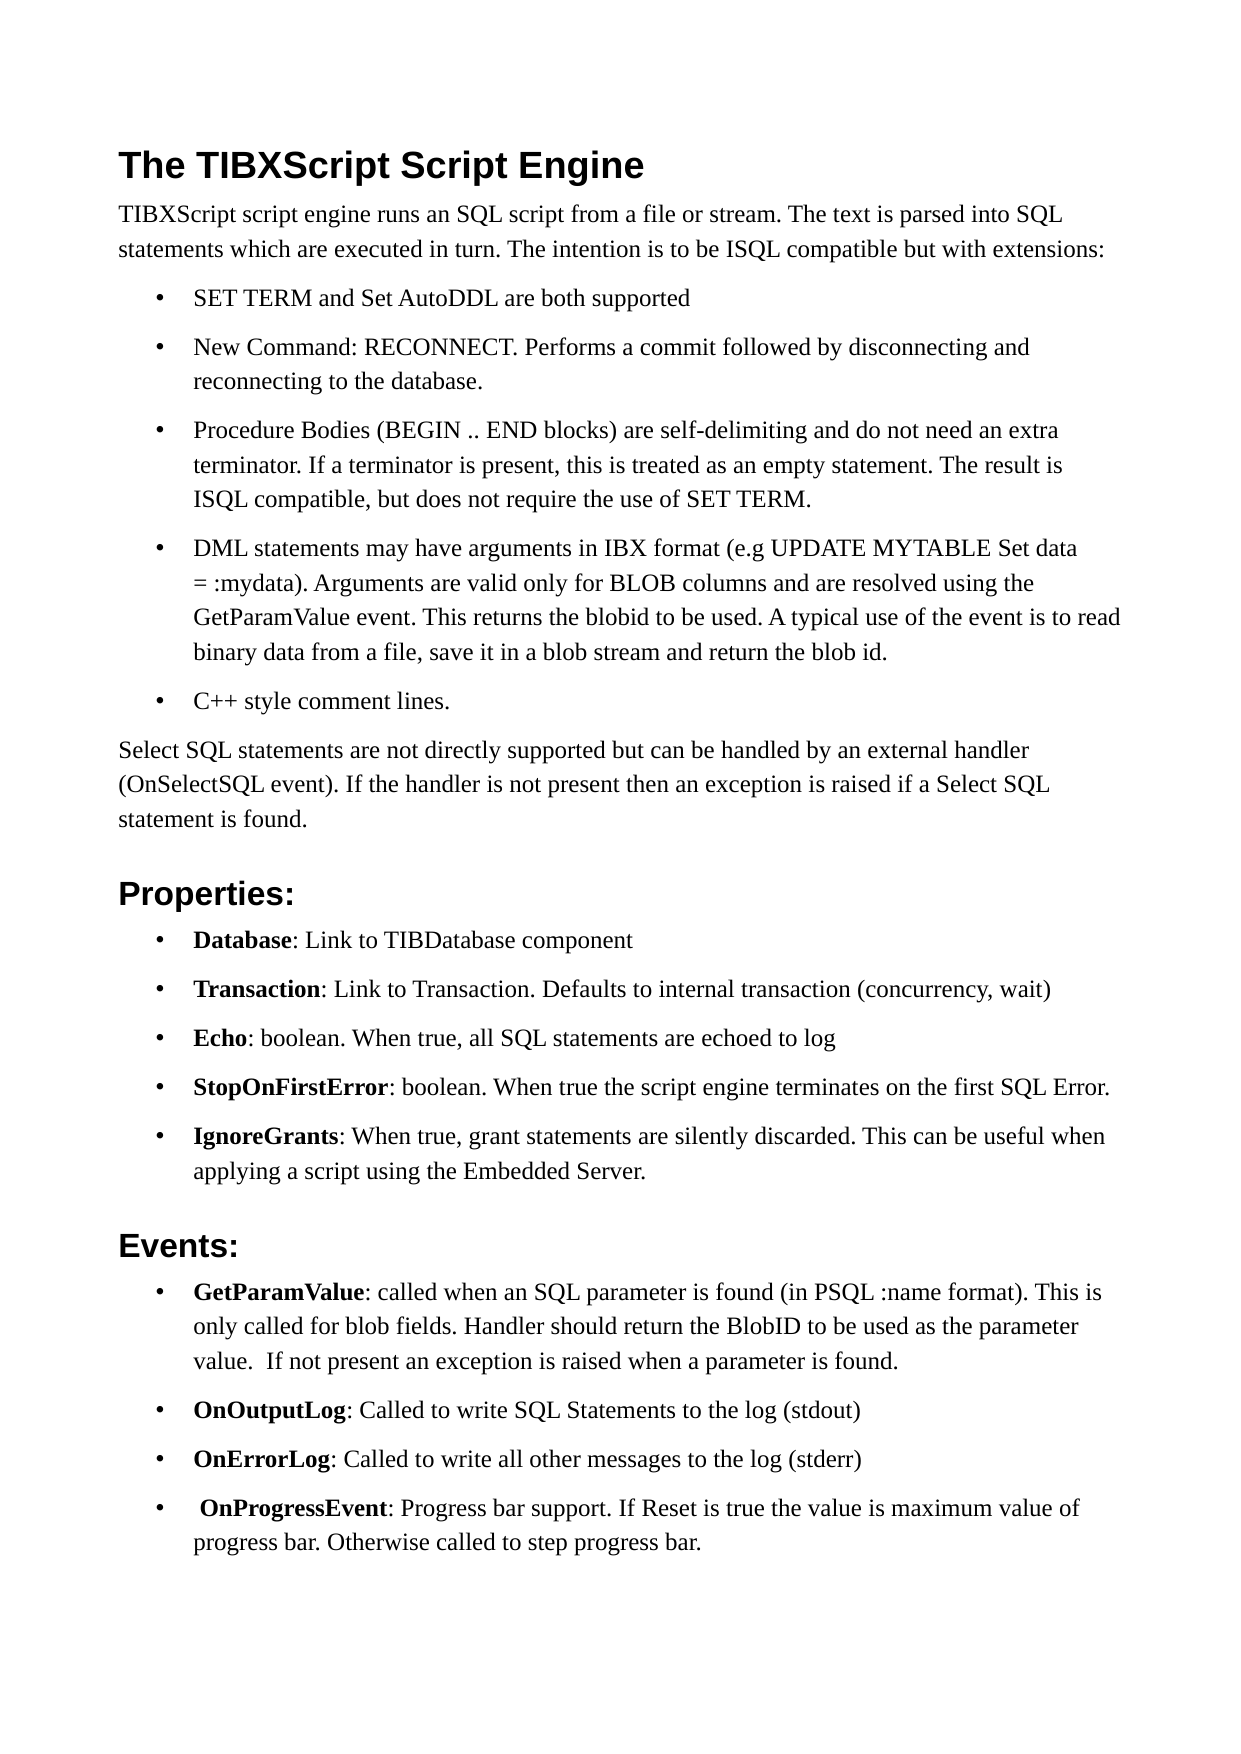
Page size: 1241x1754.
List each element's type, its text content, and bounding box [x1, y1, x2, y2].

list OnErrorLog: Called to write all other messages to the log (stderr) [156, 1444, 1122, 1473]
list Procedure Bodies (BEGIN .. END blocks) are self-delimiting and do not need an extra terminator. If a terminator is present, this is treated as an empty statement. The result is ISQL compatible, but does not require the use of SET TERM. [156, 415, 1122, 513]
subtitle Properties: [118, 874, 1122, 912]
text Select SQL statements are not directly supported but can be handled by an external handler (OnSelectSQL event). If the handler is not present then an exception is raised if a Select SQL statement is found. [118, 735, 1122, 833]
list Database: Link to TIBDatabase component [156, 925, 1122, 954]
list Echo: boolean. When true, all SQL statements are echoed to log [156, 1023, 1122, 1052]
list Transaction: Link to Transaction. Defaults to internal transaction (concurrency, wait) [156, 974, 1122, 1003]
list SET TERM and Set AutoDDL are both supported [156, 283, 1122, 312]
list OnProgressEvent: Progress bar support. If Reset is true the value is maximum value of progress bar. Otherwise called to step progress bar. [156, 1493, 1122, 1556]
subtitle Events: [118, 1226, 1122, 1264]
list IgnoreGrants: When true, grant statements are silently discarded. This can be useful when applying a script using the Embedded Server. [156, 1121, 1122, 1184]
list OnOutputLog: Called to write SQL Statements to the log (stdout) [156, 1395, 1122, 1423]
list C++ style comment lines. [156, 686, 1122, 715]
list New Command: RECONNECT. Performs a commit followed by disconnecting and reconnecting to the database. [156, 332, 1122, 395]
list StopOnFirstError: boolean. When true the script engine terminates on the first SQL Error. [156, 1072, 1122, 1101]
text TIBXScript script engine runs an SQL script from a file or stream. The text is parsed into SQL statements which are executed in turn. The intention is to be ISQL compatible but with extensions: [118, 199, 1122, 262]
subtitle The TIBXScript Script Engine [118, 143, 1122, 187]
list DML statements may have arguments in IBX format (e.g UPDATE MYTABLE Set data = :mydata). Arguments are valid only for BLOB columns and are resolved using the GetParamValue event. This returns the blobid to be used. A typical use of the event is to read binary data from a file, save it in a blob stream and return the blob id. [156, 533, 1122, 666]
list GetParamValue: called when an SQL parameter is found (in PSQL :name format). This is only called for blob fields. Handler should return the BlobID to be used as the parameter value. If not present an exception is raised when a parameter is found. [156, 1277, 1122, 1374]
